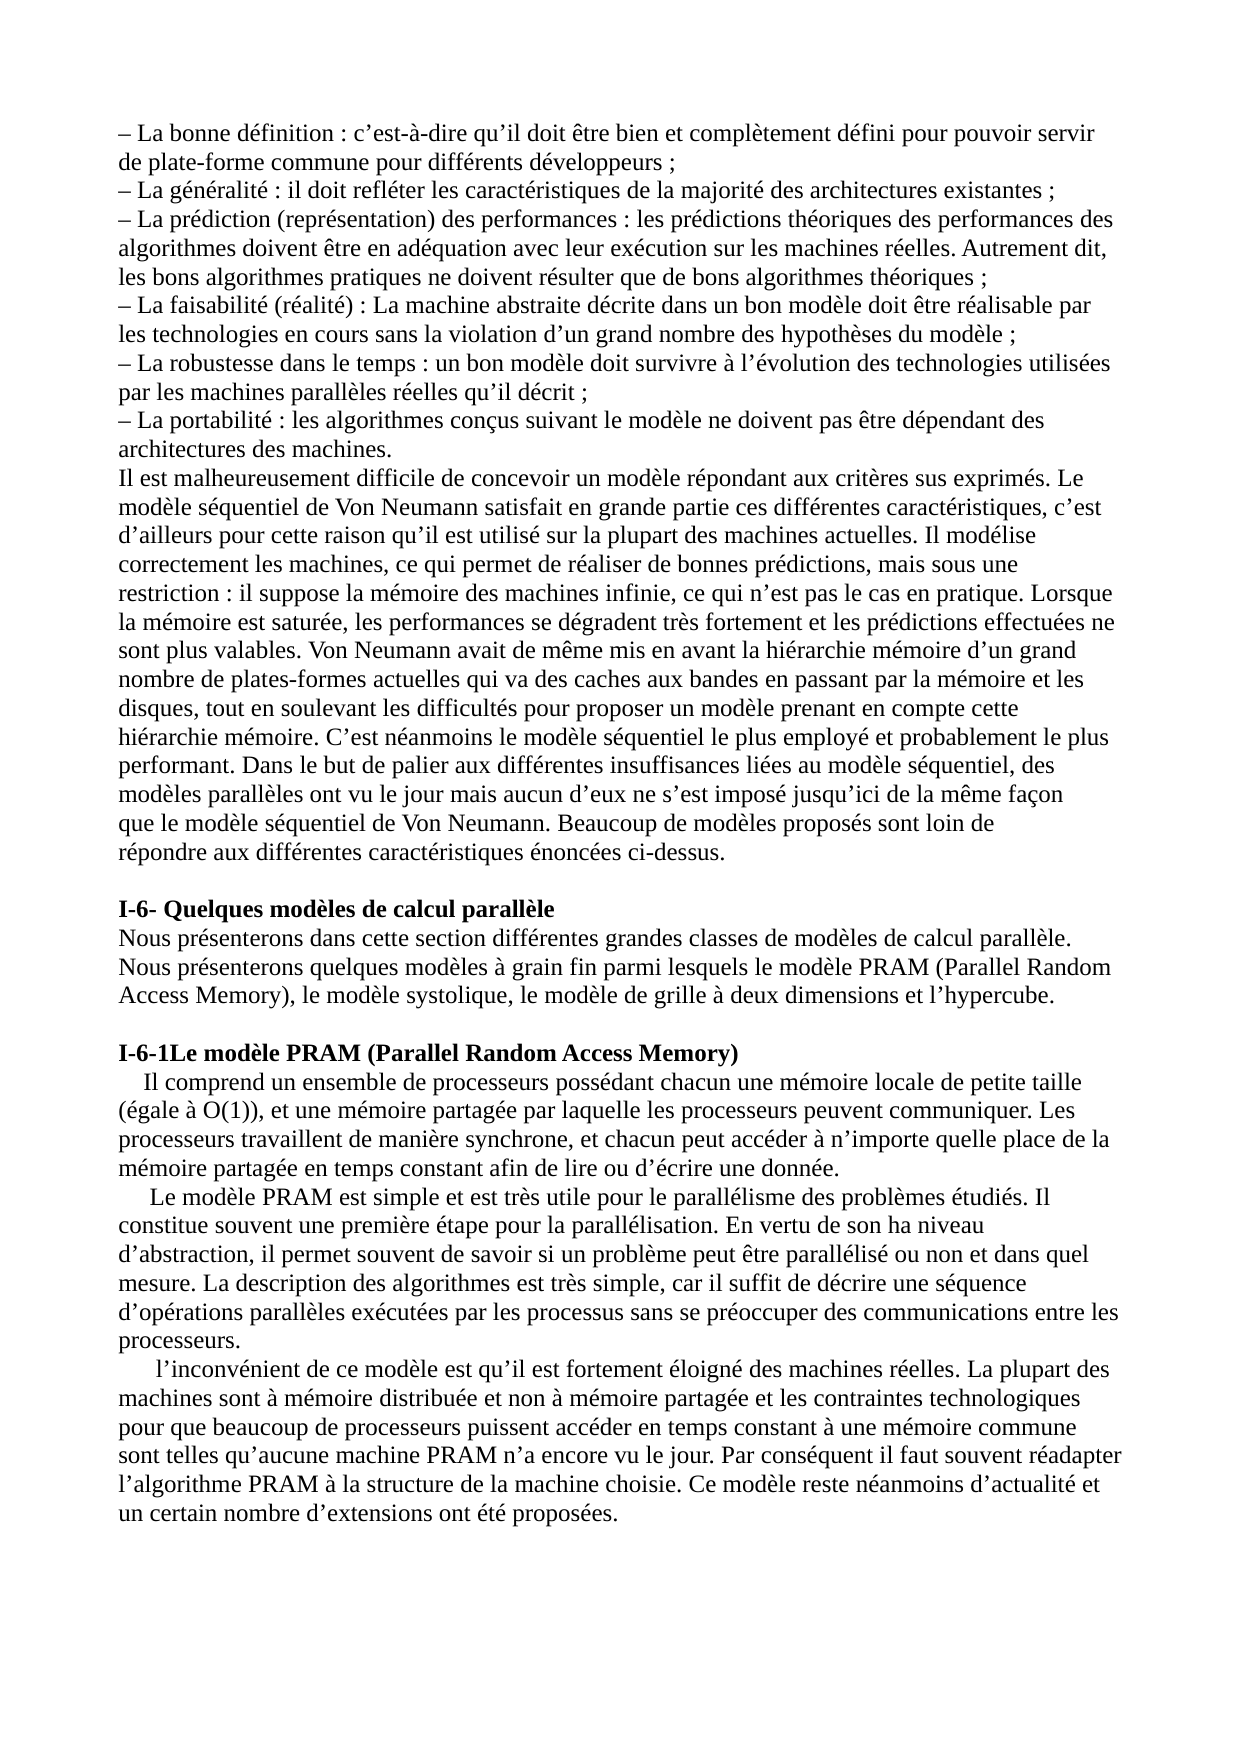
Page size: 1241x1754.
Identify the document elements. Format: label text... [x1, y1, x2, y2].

text – La prédiction (représentation) des performances : les prédictions théoriques des performances des algorithmes doivent être en adéquation avec leur exécution sur les machines réelles. Autrement dit, les bons algorithmes pratiques ne doivent résulter que de bons algorithmes théoriques ; [118, 204, 1122, 291]
text Le modèle PRAM est simple et est très utile pour le parallélisme des problèmes étudiés. Il constitue souvent une première étape pour la parallélisation. En vertu de son ha niveau d’abstraction, il permet souvent de savoir si un problème peut être parallélisé ou non et dans quel mesure. La description des algorithmes est très simple, car il suffit de décrire une séquence d’opérations parallèles exécutées par les processus sans se préoccuper des communications entre les processeurs. [118, 1182, 1122, 1354]
text répondre aux différentes caractéristiques énoncées ci-dessus. [118, 837, 1122, 866]
text I-6-1Le modèle PRAM (Parallel Random Access Memory) [118, 1038, 1122, 1067]
text l’inconvénient de ce modèle est qu’il est fortement éloigné des machines réelles. La plupart des machines sont à mémoire distribuée et non à mémoire partagée et les contraintes technologiques pour que beaucoup de processeurs puissent accéder en temps constant à une mémoire commune sont telles qu’aucune machine PRAM n’a encore vu le jour. Par conséquent il faut souvent réadapter l’algorithme PRAM à la structure de la machine choisie. Ce modèle reste néanmoins d’actualité et un certain nombre d’extensions ont été proposées. [118, 1354, 1122, 1527]
text – La faisabilité (réalité) : La machine abstraite décrite dans un bon modèle doit être réalisable par les technologies en cours sans la violation d’un grand nombre des hypothèses du modèle ; [118, 291, 1122, 348]
text – La robustesse dans le temps : un bon modèle doit survivre à l’évolution des technologies utilisées par les machines parallèles réelles qu’il décrit ; [118, 348, 1122, 406]
text Il est malheureusement difficile de concevoir un modèle répondant aux critères sus exprimés. Le modèle séquentiel de Von Neumann satisfait en grande partie ces différentes caractéristiques, c’est d’ailleurs pour cette raison qu’il est utilisé sur la plupart des machines actuelles. Il modélise correctement les machines, ce qui permet de réaliser de bonnes prédictions, mais sous une restriction : il suppose la mémoire des machines infinie, ce qui n’est pas le cas en pratique. Lorsque la mémoire est saturée, les performances se dégradent très fortement et les prédictions effectuées ne sont plus valables. Von Neumann avait de même mis en avant la hiérarchie mémoire d’un grand nombre de plates-formes actuelles qui va des caches aux bandes en passant par la mémoire et les disques, tout en soulevant les difficultés pour proposer un modèle prenant en compte cette hiérarchie mémoire. C’est néanmoins le modèle séquentiel le plus employé et probablement le plus performant. Dans le but de palier aux différentes insuffisances liées au modèle séquentiel, des modèles parallèles ont vu le jour mais aucun d’eux ne s’est imposé jusqu’ici de la même façon [118, 463, 1122, 808]
text – La portabilité : les algorithmes conçus suivant le modèle ne doivent pas être dépendant des architectures des machines. [118, 406, 1122, 463]
text que le modèle séquentiel de Von Neumann. Beaucoup de modèles proposés sont loin de [118, 808, 1122, 837]
text Il comprend un ensemble de processeurs possédant chacun une mémoire locale de petite taille (égale à O(1)), et une mémoire partagée par laquelle les processeurs peuvent communiquer. Les processeurs travaillent de manière synchrone, et chacun peut accéder à n’importe quelle place de la mémoire partagée en temps constant afin de lire ou d’écrire une donnée. [118, 1067, 1122, 1182]
text Nous présenterons dans cette section différentes grandes classes de modèles de calcul parallèle. Nous présenterons quelques modèles à grain fin parmi lesquels le modèle PRAM (Parallel Random Access Memory), le modèle systolique, le modèle de grille à deux dimensions et l’hypercube. [118, 923, 1122, 1009]
text – La bonne définition : c’est-à-dire qu’il doit être bien et complètement défini pour pouvoir servir de plate-forme commune pour différents développeurs ; [118, 118, 1122, 176]
text I-6- Quelques modèles de calcul parallèle [118, 894, 1122, 923]
text – La généralité : il doit refléter les caractéristiques de la majorité des architectures existantes ; [118, 176, 1122, 204]
